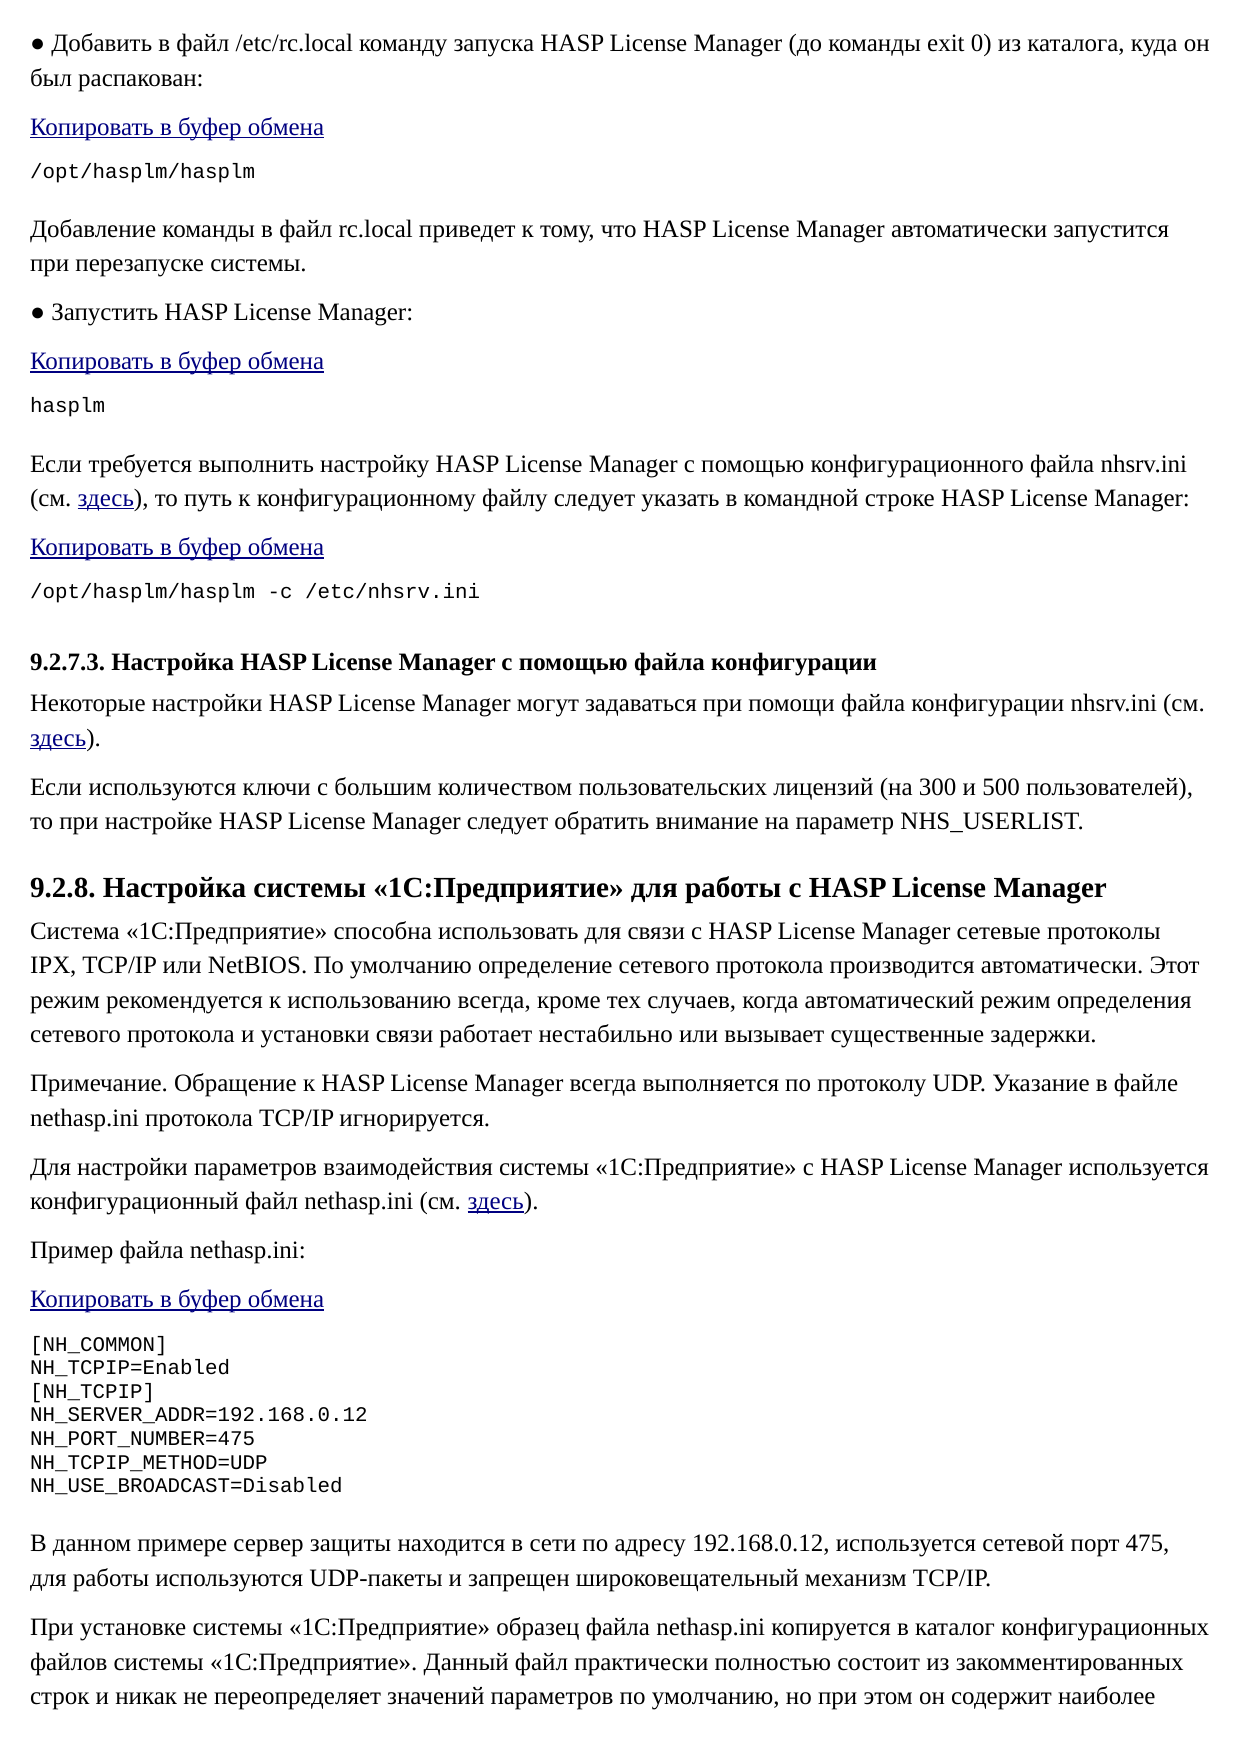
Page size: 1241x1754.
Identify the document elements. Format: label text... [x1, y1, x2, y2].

subtitle 9.2.8. Настройка системы «1С:Предприятие» для работы с HASP License Manager [30, 870, 1211, 903]
text ● Добавить в файл /etc/rc.local команду запуска HASP License Manager (до команды exit 0) из каталога, куда он был распакован: [30, 28, 1211, 91]
subtitle 9.2.7.3. Настройка HASP License Manager с помощью файла конфигурации [30, 647, 1211, 676]
text Для настройки параметров взаимодействия системы «1С:Предприятие» с HASP License Manager используется конфигурационный файл nethasp.ini (см. здесь). [30, 1152, 1211, 1215]
text При установке системы «1С:Предприятие» образец файла nethasp.ini копируется в каталог конфигурационных файлов системы «1С:Предприятие». Данный файл практически полностью состоит из закомментированных строк и никак не переопределяет значений параметров по умолчанию, но при этом он содержит наиболее [30, 1612, 1211, 1710]
text NH_SERVER_ADDR=192.168.0.12 [30, 1404, 1211, 1428]
text Если требуется выполнить настройку HASP License Manager с помощью конфигурационного файла nhsrv.ini (см. здесь), то путь к конфигурационному файлу следует указать в командной строке HASP License Manager: [30, 449, 1211, 512]
text В данном примере сервер защиты находится в сети по адресу 192.168.0.12, используется сетевой порт 475, для работы используются UDP-пакеты и запрещен широковещательный механизм TCP/IP. [30, 1528, 1211, 1592]
text ● Запустить HASP License Manager: [30, 297, 1211, 326]
text Система «1С:Предприятие» способна использовать для связи с HASP License Manager сетевые протоколы IPX, TCP/IP или NetBIOS. По умолчанию определение сетевого протокола производится автоматически. Этот режим рекомендуется к использованию всегда, кроме тех случаев, когда автоматический режим определения сетевого протокола и установки связи работает нестабильно или вызывает существенные задержки. [30, 916, 1211, 1048]
text [NH_TCPIP] [30, 1381, 1211, 1404]
text NH_PORT_NUMBER=475 [30, 1428, 1211, 1452]
text Копировать в буфер обмена [30, 346, 1211, 375]
text [NH_COMMON] [30, 1333, 1211, 1357]
text NH_USE_BROADCAST=Disabled [30, 1475, 1211, 1499]
text Добавление команды в файл rc.local приведет к тому, что HASP License Manager автоматически запустится при перезапуске системы. [30, 214, 1211, 277]
text Примечание. Обращение к HASP License Manager всегда выполняется по протоколу UDP. Указание в файле nethasp.ini протокола TCP/IP игнорируется. [30, 1068, 1211, 1132]
text Копировать в буфер обмена [30, 1284, 1211, 1313]
text /opt/hasplm/hasplm -c /etc/nhsrv.ini [30, 581, 1211, 605]
text Пример файла nethasp.ini: [30, 1235, 1211, 1264]
text NH_TCPIP_METHOD=UDP [30, 1452, 1211, 1475]
text Копировать в буфер обмена [30, 112, 1211, 140]
text NH_TCPIP=Enabled [30, 1357, 1211, 1381]
text hasplm [30, 396, 1211, 419]
text Если используются ключи с большим количеством пользовательских лицензий (на 300 и 500 пользователей), то при настройке HASP License Manager следует обратить внимание на параметр NHS_USERLIST. [30, 772, 1211, 835]
text /opt/hasplm/hasplm [30, 161, 1211, 184]
text Копировать в буфер обмена [30, 532, 1211, 561]
text Некоторые настройки HASP License Manager могут задаваться при помощи файла конфигурации nhsrv.ini (см. здесь). [30, 688, 1211, 751]
